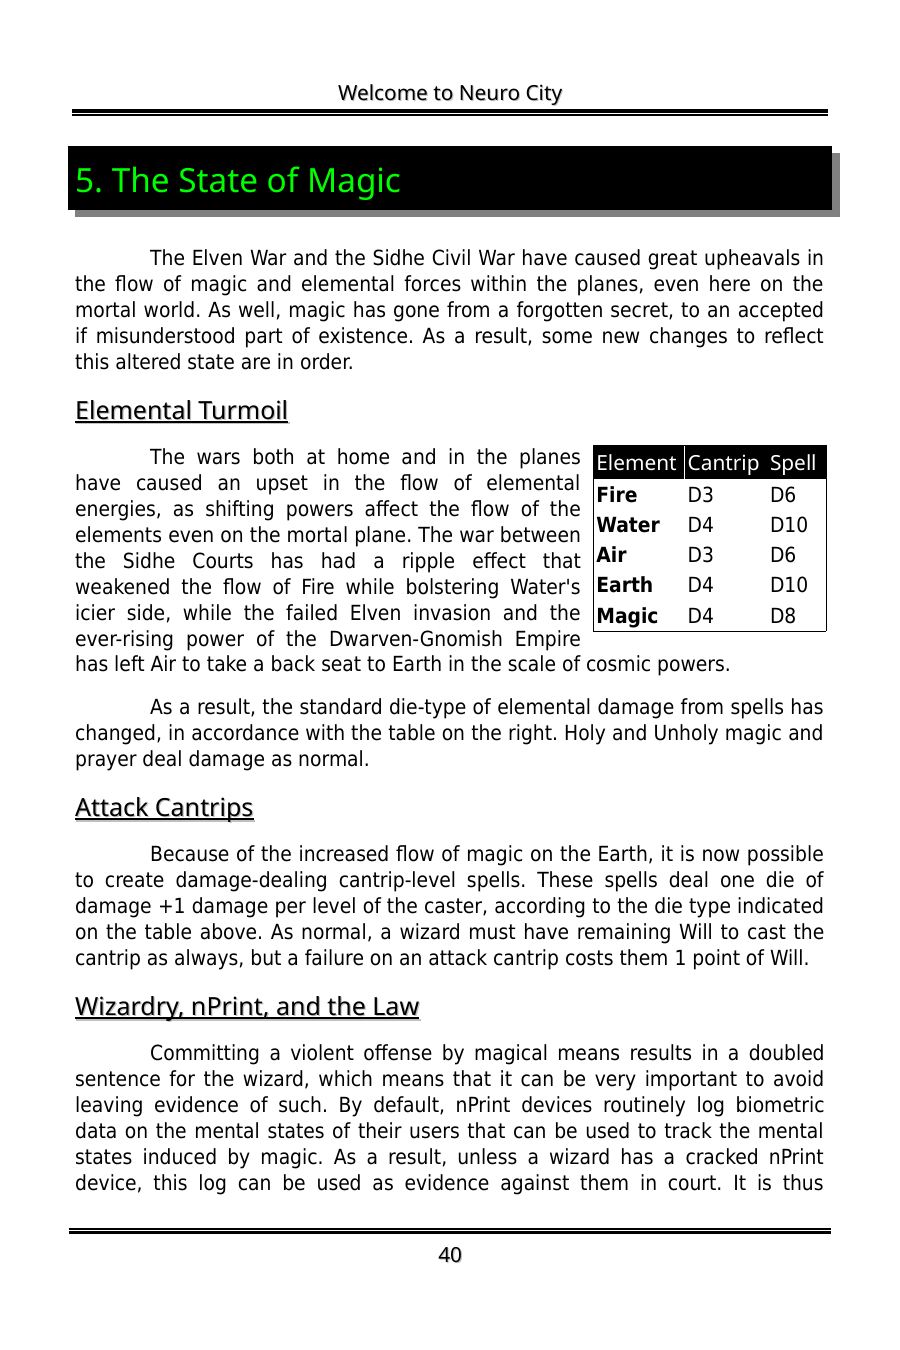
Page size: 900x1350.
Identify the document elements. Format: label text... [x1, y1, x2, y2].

table_cell Fire [594, 480, 684, 510]
table_cell D4 [685, 601, 767, 631]
table_cell D4 [685, 571, 767, 601]
table_cell D3 [685, 480, 767, 510]
text Committing a violent offense by magical means results in a doubled sentence for the wizard, which means that it can be very important to avoid leaving evidence of such. By default, nPrint devices routinely log biometric data on the mental states of their users that can be used to track the mental states induced by magic. As a result, unless a wizard has a cracked nPrint device, this log can be used as evidence against them in court. It is thus [75, 1041, 825, 1195]
subtitle Wizardry, nPrint, and the Law [75, 988, 825, 1023]
table_header Element [594, 446, 684, 479]
table_cell D3 [685, 540, 767, 571]
subtitle Attack Cantrips [75, 789, 825, 824]
table_cell D4 [685, 510, 767, 540]
table_cell D6 [767, 540, 826, 571]
table_cell D10 [767, 510, 826, 540]
subtitle 5. The State of Magic [71, 149, 829, 207]
table_cell D6 [767, 480, 826, 510]
table_header Spell [767, 446, 826, 479]
table_cell Air [594, 540, 684, 571]
text The Elven War and the Sidhe Civil War have caused great upheavals in the flow of magic and elemental forces within the planes, even here on the mortal world. As well, magic has gone from a forgotten secret, to an accepted if misunderstood part of existence. As a result, some new changes to reflect this altered state are in order. [75, 246, 825, 374]
table_header Cantrip [685, 446, 767, 479]
table_cell D10 [767, 571, 826, 601]
text The wars both at home and in the planes have caused an upset in the flow of elemental energies, as shifting powers affect the flow of the elements even on the mortal plane. The war between the Sidhe Courts has had a ripple effect that weakened the flow of Fire while bolstering Water's icier side, while the failed Elven invasion and the ever-rising power of the Dwarven-Gnomish Empire has left Air to take a back seat to Earth in the scale of cosmic powers. [75, 445, 825, 677]
text Because of the increased flow of magic on the Earth, it is now possible to create damage-dealing cantrip-level spells. These spells deal one die of damage +1 damage per level of the caster, according to the die type indicated on the table above. As normal, a wizard must have remaining Will to cast the cantrip as always, but a failure on an attack cantrip costs them 1 point of Will. [75, 842, 825, 970]
table_cell Magic [594, 601, 684, 631]
subtitle Elemental Turmoil [75, 392, 825, 426]
table_cell Water [594, 510, 684, 540]
table_cell D8 [767, 601, 826, 631]
text As a result, the standard die-type of elemental damage from spells has changed, in accordance with the table on the right. Holy and Unholy magic and prayer deal damage as normal. [75, 695, 825, 771]
table_cell Earth [594, 571, 684, 601]
